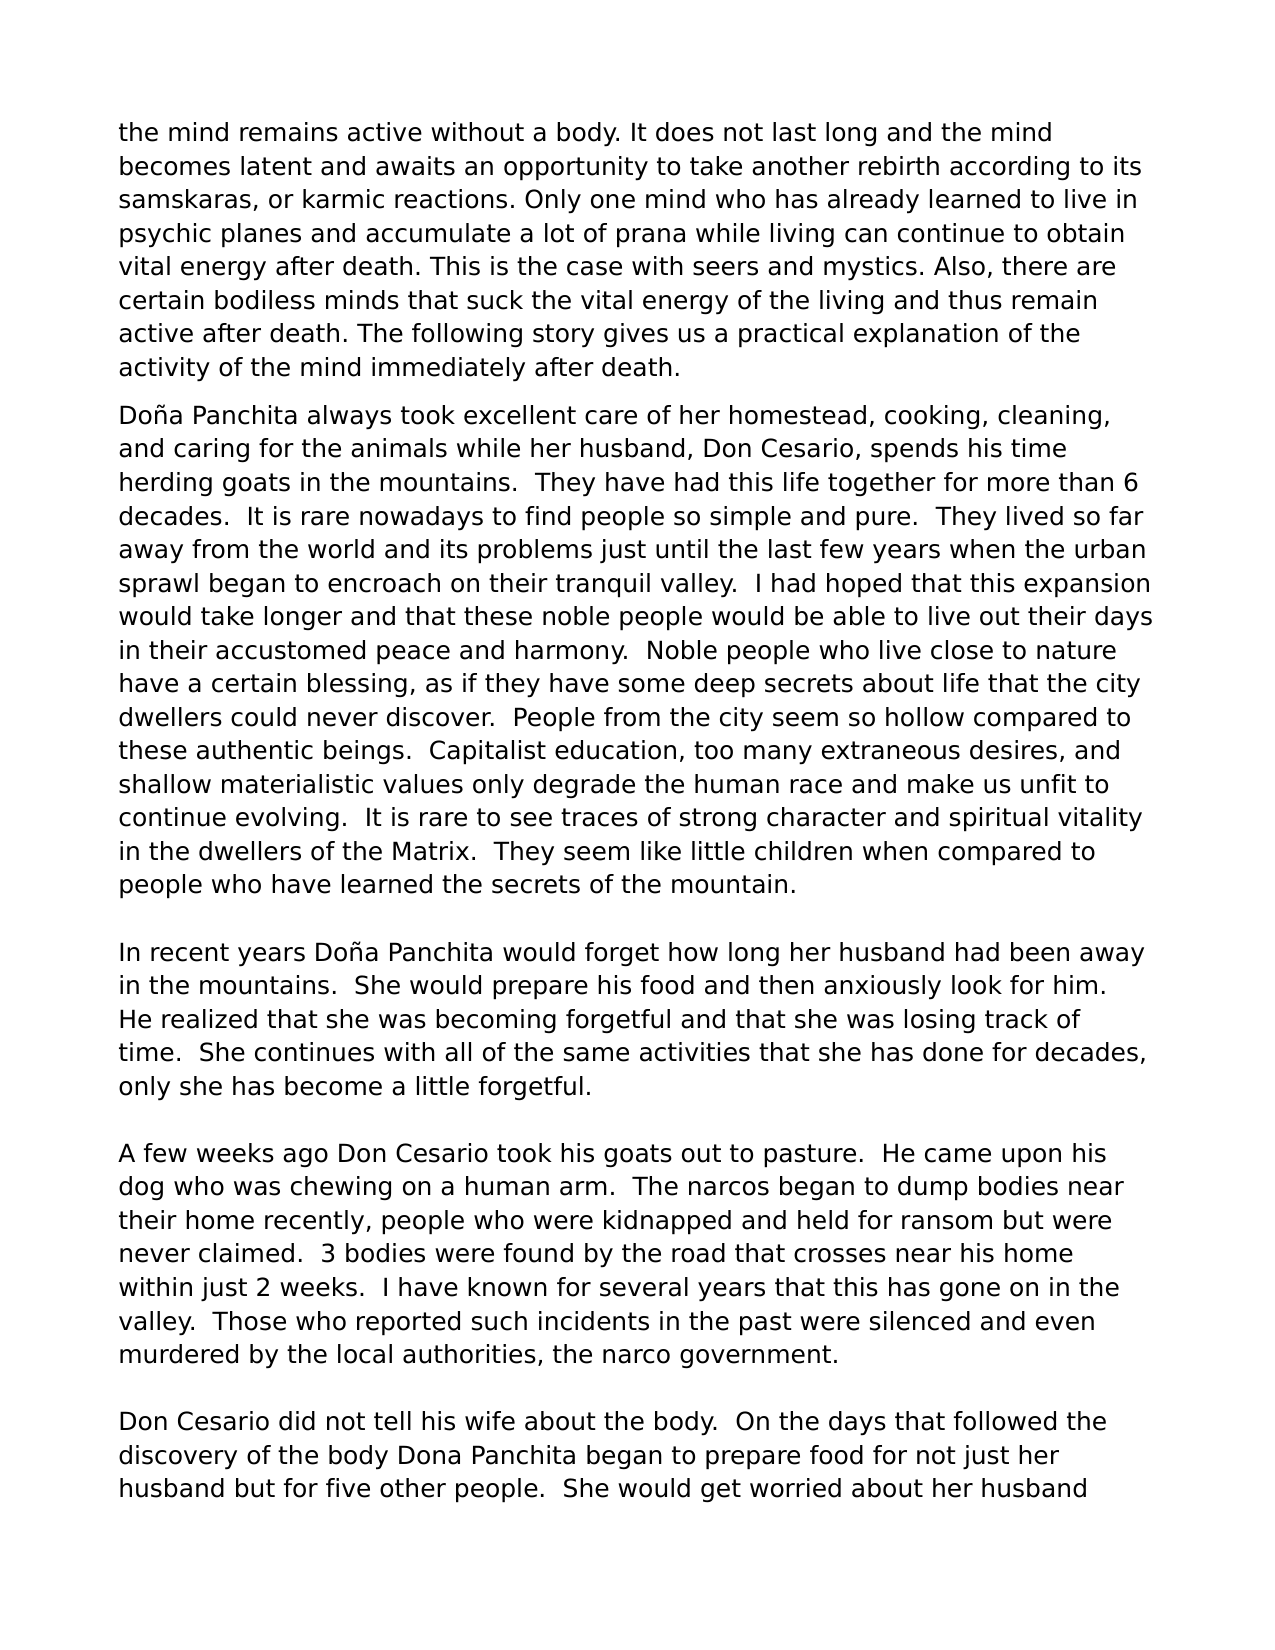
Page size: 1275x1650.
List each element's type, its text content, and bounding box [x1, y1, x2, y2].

text Doña Panchita always took excellent care of her homestead, cooking, cleaning, and caring for the animals while her husband, Don Cesario, spends his time herding goats in the mountains. They have had this life together for more than 6 decades. It is rare nowadays to find people so simple and pure. They lived so far away from the world and its problems just until the last few years when the urban sprawl began to encroach on their tranquil valley. I had hoped that this expansion would take longer and that these noble people would be able to live out their days in their accustomed peace and harmony. Noble people who live close to nature have a certain blessing, as if they have some deep secrets about life that the city dwellers could never discover. People from the city seem so hollow compared to these authentic beings. Capitalist education, too many extraneous desires, and shallow materialistic values only degrade the human race and make us unfit to continue evolving. It is rare to see traces of strong character and spiritual vitality in the dwellers of the Matrix. They seem like little children when compared to people who have learned the secrets of the mountain. In recent years Doña Panchita would forget how long her husband had been away in the mountains. She would prepare his food and then anxiously look for him. He realized that she was becoming forgetful and that she was losing track of time. She continues with all of the same activities that she has done for decades, only she has become a little forgetful. A few weeks ago Don Cesario took his goats out to pasture. He came upon his dog who was chewing on a human arm. The narcos began to dump bodies near their home recently, people who were kidnapped and held for ransom but were never claimed. 3 bodies were found by the road that crosses near his home within just 2 weeks. I have known for several years that this has gone on in the valley. Those who reported such incidents in the past were silenced and even murdered by the local authorities, the narco government. Don Cesario did not tell his wife about the body. On the days that followed the discovery of the body Dona Panchita began to prepare food for not just her husband but for five other people. She would get worried about her husband [118, 401, 1157, 1503]
text the mind remains active without a body. It does not last long and the mind becomes latent and awaits an opportunity to take another rebirth according to its samskaras, or karmic reactions. Only one mind who has already learned to live in psychic planes and accumulate a lot of prana while living can continue to obtain vital energy after death. This is the case with seers and mystics. Also, there are certain bodiless minds that suck the vital energy of the living and thus remain active after death. The following story gives us a practical explanation of the activity of the mind immediately after death. [118, 118, 1157, 382]
